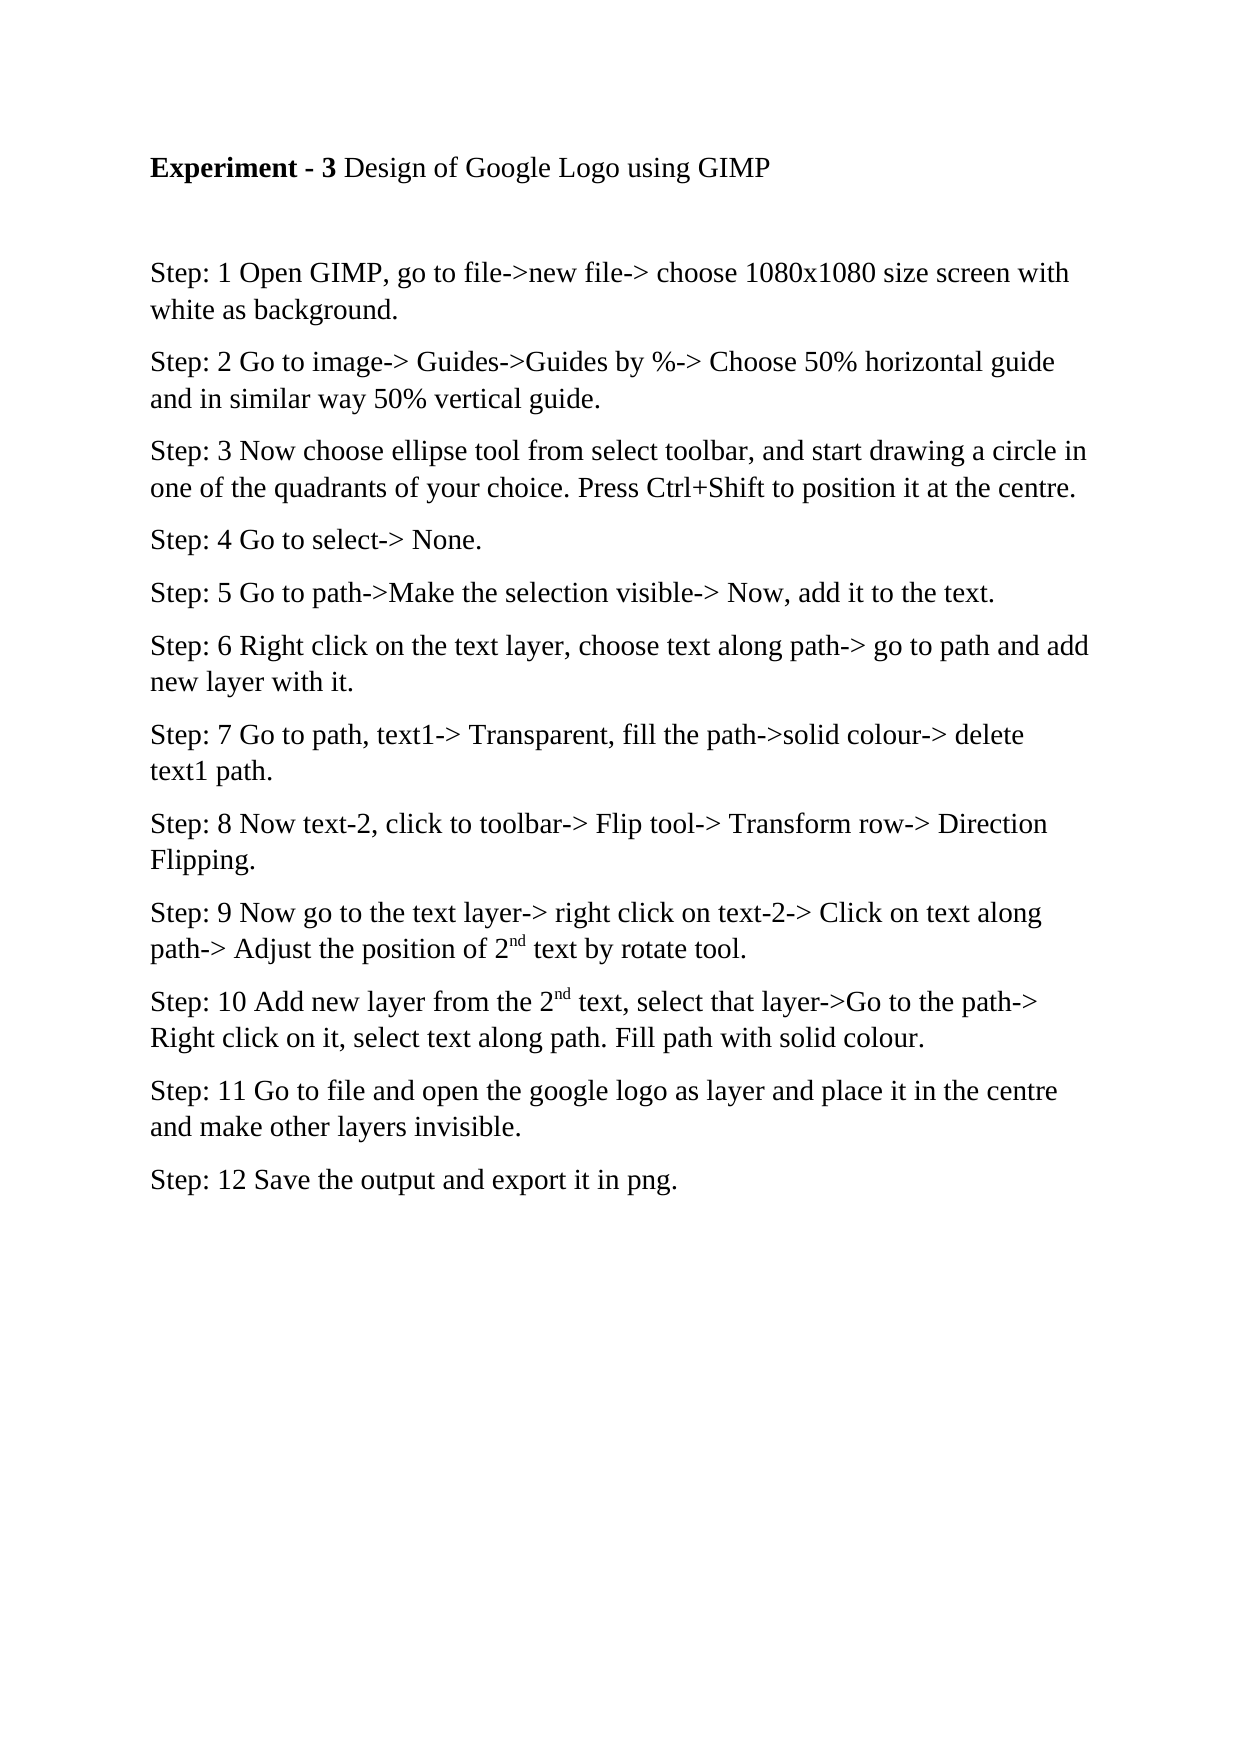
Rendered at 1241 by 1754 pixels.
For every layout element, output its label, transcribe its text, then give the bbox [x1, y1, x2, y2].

text Step: 5 Go to path->Make the selection visible-> Now, add it to the text. [150, 575, 1090, 609]
text Step: 1 Open GIMP, go to file->new file-> choose 1080x1080 size screen with white as background. [150, 256, 1090, 325]
text Step: 9 Now go to the text layer-> right click on text-2-> Click on text along path-> Adjust the position of 2nd text by rotate tool. [150, 895, 1090, 965]
text Step: 11 Go to file and open the google logo as layer and place it in the centre and make other layers invisible. [150, 1073, 1090, 1143]
text Step: 3 Now choose ellipse tool from select toolbar, and start drawing a circle in one of the quadrants of your choice. Press Ctrl+Shift to position it at the centre. [150, 433, 1090, 503]
text Step: 8 Now text-2, click to toolbar-> Flip tool-> Transform row-> Direction Flipping. [150, 806, 1090, 876]
text Step: 12 Save the output and export it in png. [150, 1162, 1090, 1195]
text Step: 2 Go to image-> Guides->Guides by %-> Choose 50% horizontal guide and in similar way 50% vertical guide. [150, 344, 1090, 414]
text Step: 6 Right click on the text layer, choose text along path-> go to path and add new layer with it. [150, 628, 1090, 698]
text Experiment - 3 Design of Google Logo using GIMP [150, 150, 1090, 183]
text Step: 7 Go to path, text1-> Transparent, fill the path->solid colour-> delete text1 path. [150, 717, 1090, 787]
text Step: 4 Go to select-> None. [150, 522, 1090, 556]
text Step: 10 Add new layer from the 2nd text, select that layer->Go to the path-> Right click on it, select text along path. Fill path with solid colour. [150, 984, 1090, 1054]
